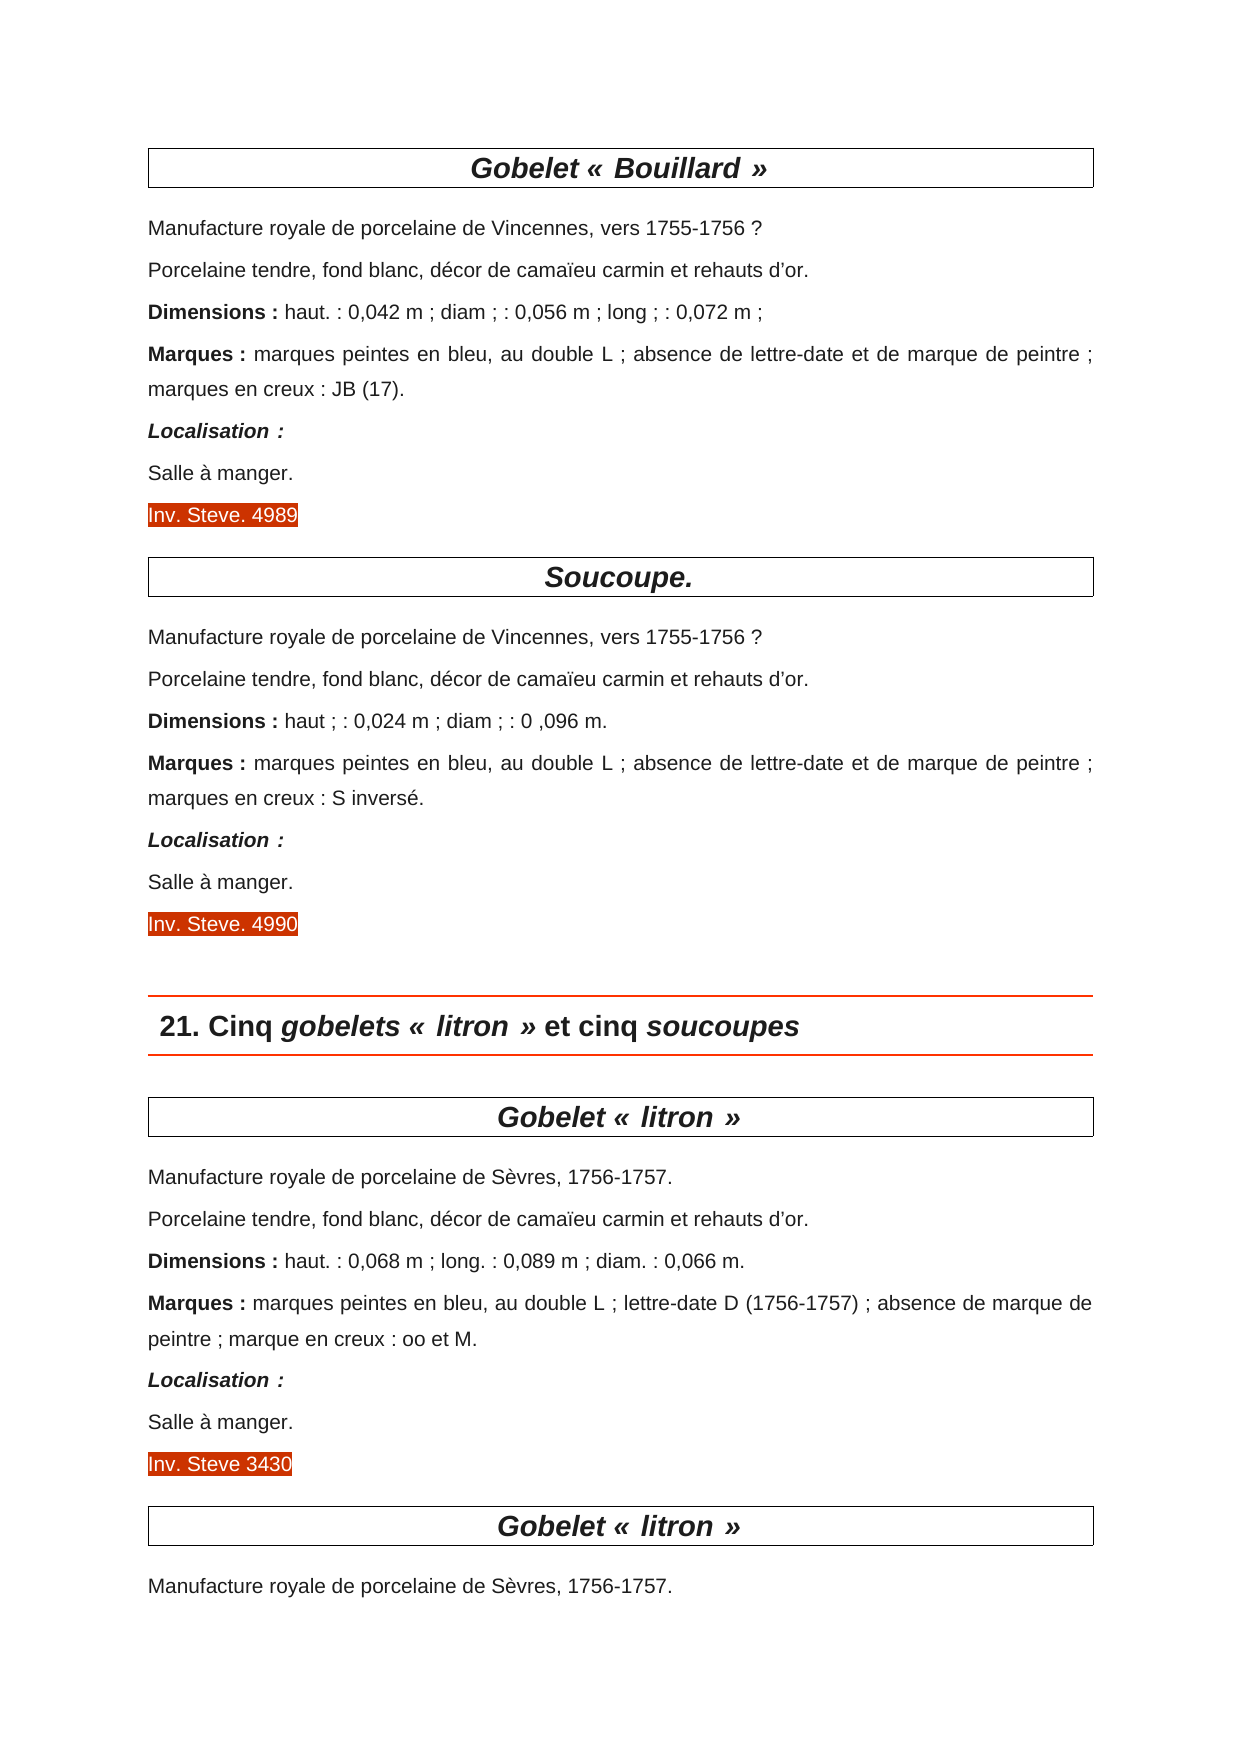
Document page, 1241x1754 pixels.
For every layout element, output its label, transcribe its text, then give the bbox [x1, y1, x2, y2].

text Salle à manger. [148, 870, 1093, 894]
text Localisation : [148, 828, 1093, 852]
text Manufacture royale de porcelaine de Sèvres, 1756-1757. [148, 1574, 1093, 1598]
text Salle à manger. [148, 461, 1093, 485]
text Localisation : [148, 1368, 1093, 1392]
text Dimensions : haut. : 0,042 m ; diam ; : 0,056 m ; long ; : 0,072 m ; [148, 299, 1093, 323]
text Dimensions : haut. : 0,068 m ; long. : 0,089 m ; diam. : 0,066 m. [148, 1249, 1093, 1273]
subtitle Gobelet « Bouillard » [149, 149, 1093, 187]
text Inv. Steve 3430 [292, 1452, 1093, 1476]
text Inv. Steve. 4990 [298, 912, 1093, 936]
text Salle à manger. [148, 1410, 1093, 1434]
text Manufacture royale de porcelaine de Sèvres, 1756-1757. [148, 1165, 1093, 1189]
text Dimensions : haut ; : 0,024 m ; diam ; : 0 ,096 m. [148, 708, 1093, 732]
text Marques : marques peintes en bleu, au double L ; lettre-date D (1756-1757) ; absence de marque de peintre ; marque en creux : oo et M. [148, 1291, 1093, 1350]
subtitle Gobelet « litron » [149, 1507, 1093, 1545]
text Localisation : [148, 419, 1093, 443]
text Porcelaine tendre, fond blanc, décor de camaïeu carmin et rehauts d’or. [148, 667, 1093, 691]
subtitle Cinq gobelets « litron » et cinq soucoupes [148, 997, 1093, 1054]
text Porcelaine tendre, fond blanc, décor de camaïeu carmin et rehauts d’or. [148, 258, 1093, 282]
text Manufacture royale de porcelaine de Vincennes, vers 1755-1756 ? [148, 625, 1093, 649]
text Marques : marques peintes en bleu, au double L ; absence de lettre-date et de marque de peintre ; marques en creux : S inversé. [148, 750, 1093, 810]
text Inv. Steve. 4989 [298, 503, 1093, 527]
text Porcelaine tendre, fond blanc, décor de camaïeu carmin et rehauts d’or. [148, 1207, 1093, 1231]
subtitle Gobelet « litron » [149, 1098, 1093, 1136]
text Marques : marques peintes en bleu, au double L ; absence de lettre-date et de marque de peintre ; marques en creux : JB (17). [148, 341, 1093, 401]
text Manufacture royale de porcelaine de Vincennes, vers 1755-1756 ? [148, 216, 1093, 240]
subtitle Soucoupe. [149, 558, 1093, 596]
